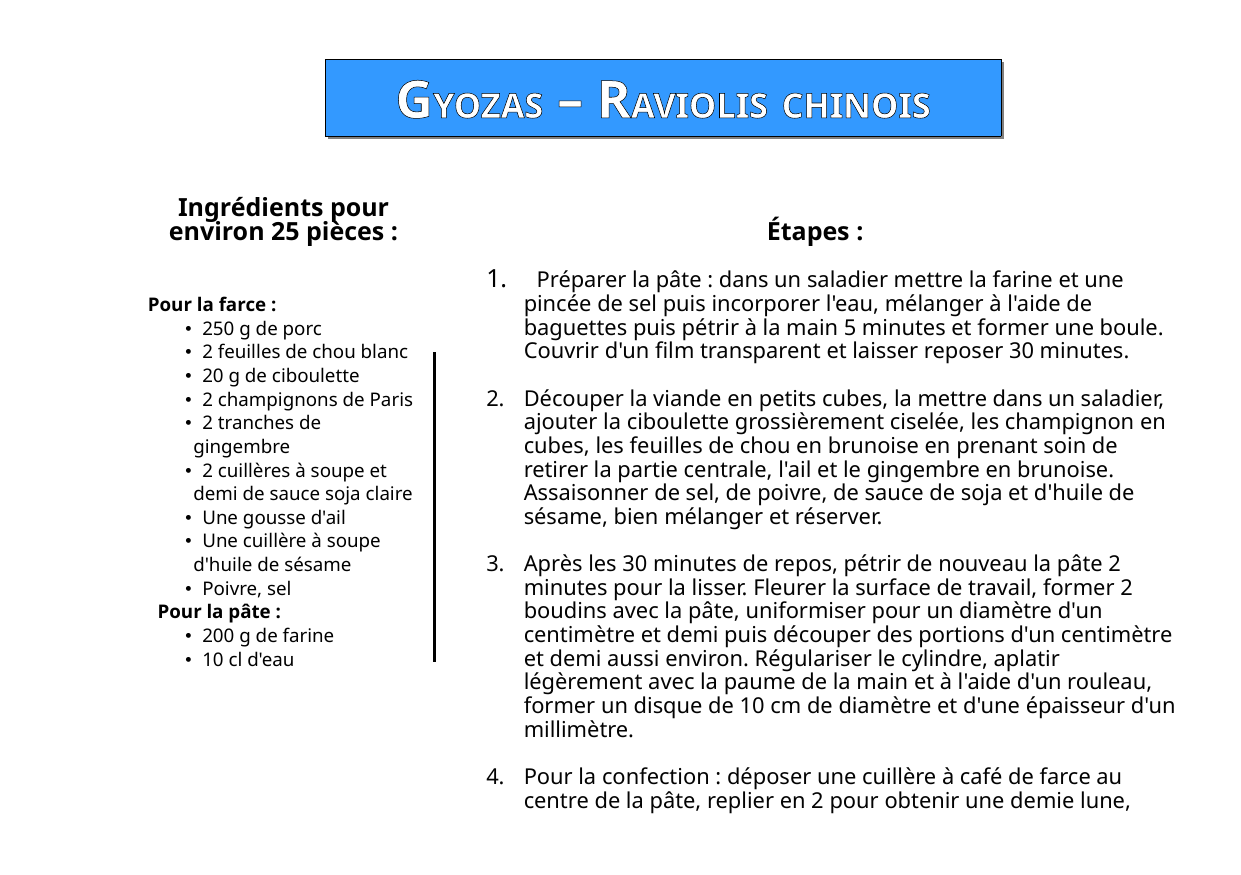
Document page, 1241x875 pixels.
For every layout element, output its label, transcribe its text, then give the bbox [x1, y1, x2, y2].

list 2 tranches de gingembre [185, 411, 419, 458]
list Pour la confection : déposer une cuillère à café de farce au centre de la pâte, replier en 2 pour obtenir une demie lune, [486, 766, 1181, 813]
list 2 feuilles de chou blanc [185, 340, 419, 363]
list 2 cuillères à soupe et demi de sauce soja claire [185, 458, 419, 505]
list 10 cl d'eau [185, 647, 419, 671]
list Après les 30 minutes de repos, pétrir de nouveau la pâte 2 minutes pour la lisser. Fleurer la surface de travail, former 2 boudins avec la pâte, uniformiser pour un diamètre d'un centimètre et demi puis découper des portions d'un centimètre et demi aussi environ. Régulariser le cylindre, aplatir légèrement avec la paume de la main et à l'aide d'un rouleau, former un disque de 10 cm de diamètre et d'une épaisseur d'un millimètre. [486, 553, 1181, 742]
list 2 champignons de Paris [185, 387, 419, 411]
list Une cuillère à soupe d'huile de sésame [185, 529, 419, 576]
list Poivre, sel [185, 576, 419, 600]
text Étapes : [448, 222, 1181, 245]
list 250 g de porc [185, 316, 419, 340]
text Ingrédients pour environ 25 pièces : [148, 198, 419, 245]
text Pour la pâte : [148, 600, 419, 624]
list Une gousse d'ail [185, 505, 419, 529]
list 20 g de ciboulette [185, 363, 419, 387]
list Découper la viande en petits cubes, la mettre dans un saladier, ajouter la ciboulette grossièrement ciselée, les champignon en cubes, les feuilles de chou en brunoise en prenant soin de retirer la partie centrale, l'ail et le gingembre en brunoise. Assaisonner de sel, de poivre, de sauce de soja et d'huile de sésame, bien mélanger et réserver. [486, 387, 1181, 529]
text Pour la farce : [148, 293, 419, 316]
list Préparer la pâte : dans un saladier mettre la farine et une pincée de sel puis incorporer l'eau, mélanger à l'aide de baguettes puis pétrir à la main 5 minutes et former une boule. Couvrir d'un film transparent et laisser reposer 30 minutes. [486, 269, 1181, 363]
list 200 g de farine [185, 624, 419, 647]
